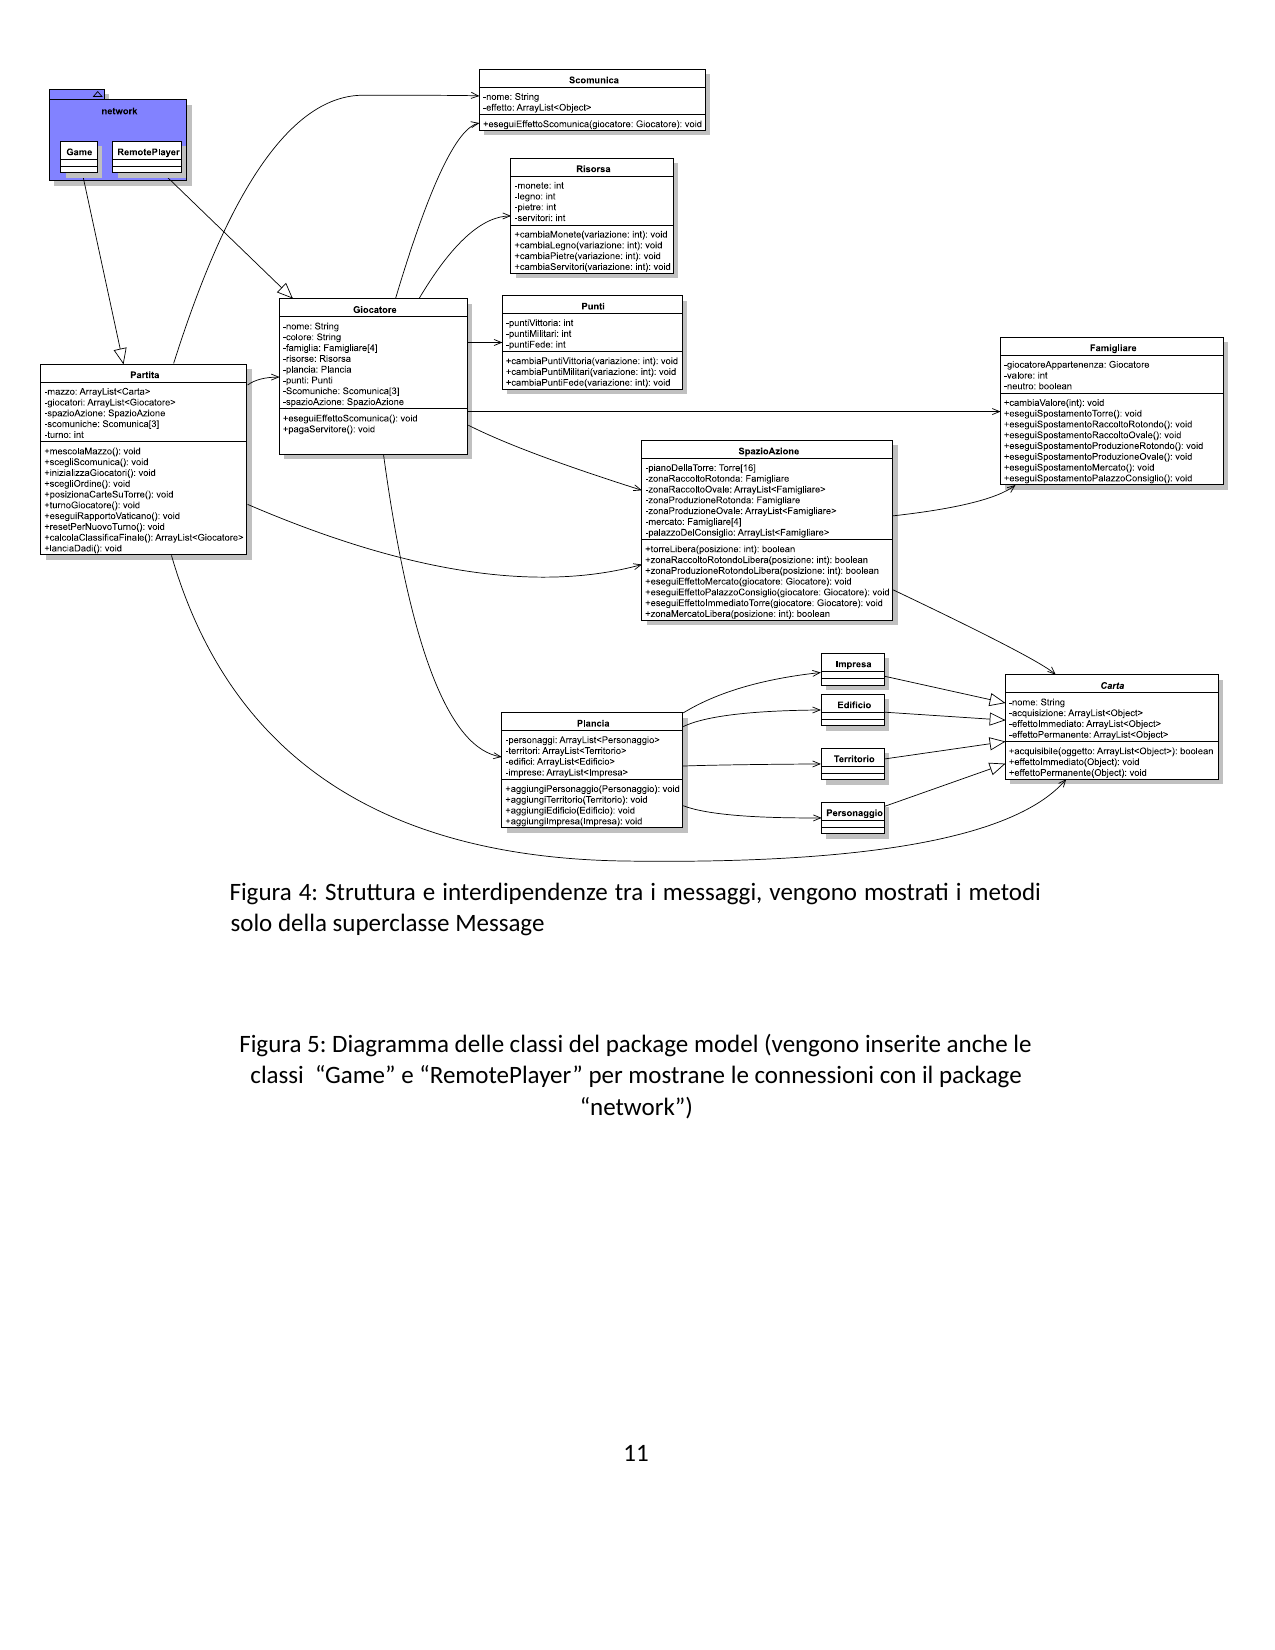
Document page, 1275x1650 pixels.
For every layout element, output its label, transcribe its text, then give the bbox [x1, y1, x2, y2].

text [385, 428, 641, 576]
text [252, 378, 399, 556]
text [229, 508, 1042, 860]
text [898, 490, 1042, 664]
text [229, 298, 279, 381]
text Figura 5: Diagramma delle classi del package model (vengono inserite anche le classi “Game” e “RemotePlayer” per mostrane le connessioni con il package “network”) [229, 1028, 1042, 1122]
text [472, 298, 1042, 411]
text Figura 4: Struttura e interdipendenze tra i messaggi, vengono mostrati i metodi solo della superclasse Message [229, 685, 1042, 938]
text [472, 412, 1005, 514]
